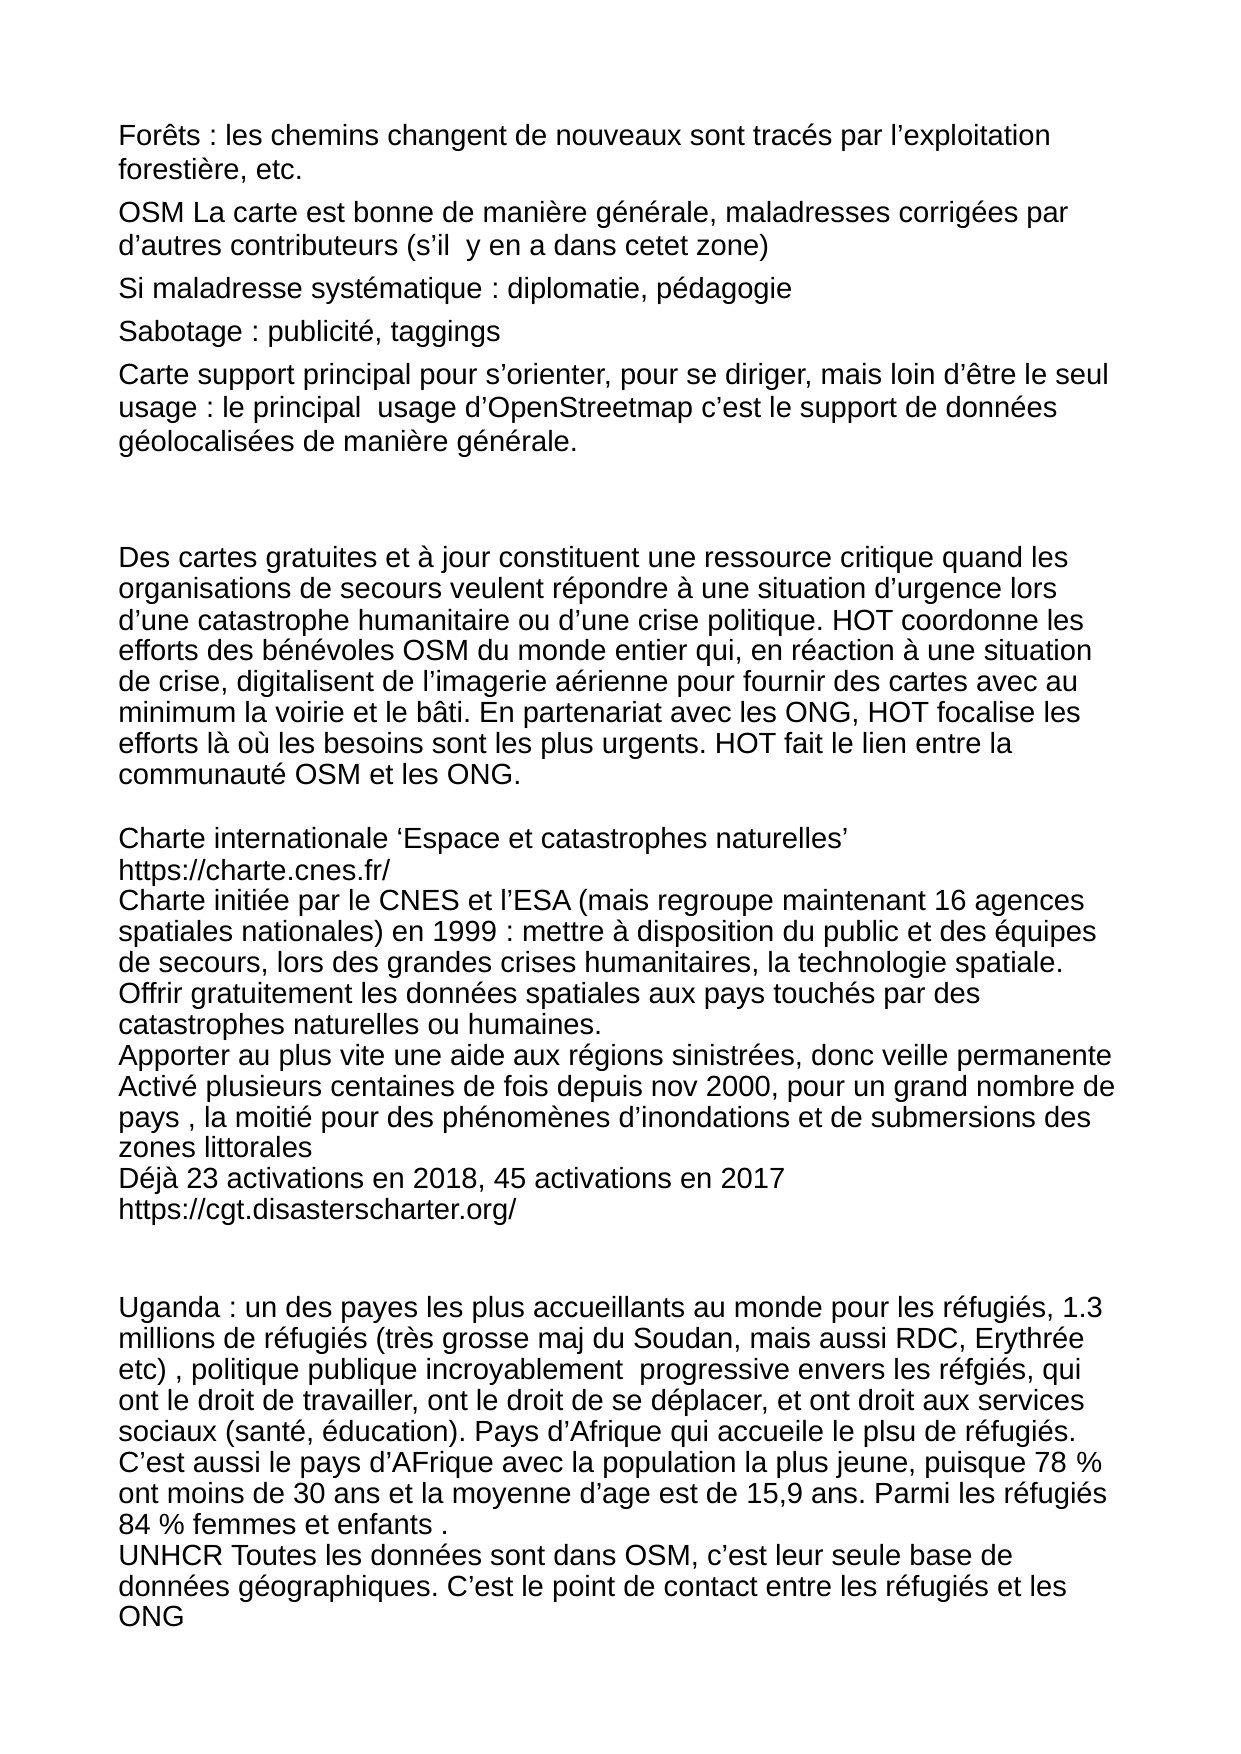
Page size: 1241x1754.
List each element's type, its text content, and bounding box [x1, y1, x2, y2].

text Apporter au plus vite une aide aux régions sinistrées, donc veille permanente [118, 1041, 1122, 1071]
text Uganda : un des payes les plus accueillants au monde pour les réfugiés, 1.3 millions de réfugiés (très grosse maj du Soudan, mais aussi RDC, Erythrée etc) , politique publique incroyablement progressive envers les réfgiés, qui ont le droit de travailler, ont le droit de se déplacer, et ont droit aux services sociaux (santé, éducation). Pays d’Afrique qui accueile le plsu de réfugiés. C’est aussi le pays d’AFrique avec la population la plus jeune, puisque 78 % ont moins de 30 ans et la moyenne d’age est de 15,9 ans. Parmi les réfugiés 84 % femmes et enfants . [118, 1293, 1122, 1540]
text Si maladresse systématique : diplomatie, pédagogie [118, 271, 1122, 304]
text Charte internationale ‘Espace et catastrophes naturelles’ https://charte.cnes.fr/ [118, 824, 1122, 886]
text Charte initiée par le CNES et l’ESA (mais regroupe maintenant 16 agences spatiales nationales) en 1999 : mettre à disposition du public et des équipes de secours, lors des grandes crises humanitaires, la technologie spatiale. [118, 886, 1122, 979]
text Forêts : les chemins changent de nouveaux sont tracés par l’exploitation forestière, etc. [118, 118, 1122, 185]
text UNHCR Toutes les données sont dans OSM, c’est leur seule base de données géographiques. C’est le point de contact entre les réfugiés et les ONG [118, 1540, 1122, 1633]
text Offrir gratuitement les données spatiales aux pays touchés par des catastrophes naturelles ou humaines. [118, 979, 1122, 1041]
text Carte support principal pour s’orienter, pour se diriger, mais loin d’être le seul usage : le principal usage d’OpenStreetmap c’est le support de données géolocalisées de manière générale. [118, 357, 1122, 457]
text Activé plusieurs centaines de fois depuis nov 2000, pour un grand nombre de pays , la moitié pour des phénomènes d’inondations et de submersions des zones littorales [118, 1071, 1122, 1164]
text Déjà 23 activations en 2018, 45 activations en 2017 https://cgt.disasterscharter.org/ [118, 1164, 1122, 1226]
text Des cartes gratuites et à jour constituent une ressource critique quand les organisations de secours veulent répondre à une situation d’urgence lors d’une catastrophe humanitaire ou d’une crise politique. HOT coordonne les efforts des bénévoles OSM du monde entier qui, en réaction à une situation de crise, digitalisent de l’imagerie aérienne pour fournir des cartes avec au minimum la voirie et le bâti. En partenariat avec les ONG, HOT focalise les efforts là où les besoins sont les plus urgents. HOT fait le lien entre la communauté OSM et les ONG. [118, 543, 1122, 791]
text OSM La carte est bonne de manière générale, maladresses corrigées par d’autres contributeurs (s’il y en a dans cetet zone) [118, 194, 1122, 262]
text Sabotage : publicité, taggings [118, 314, 1122, 347]
